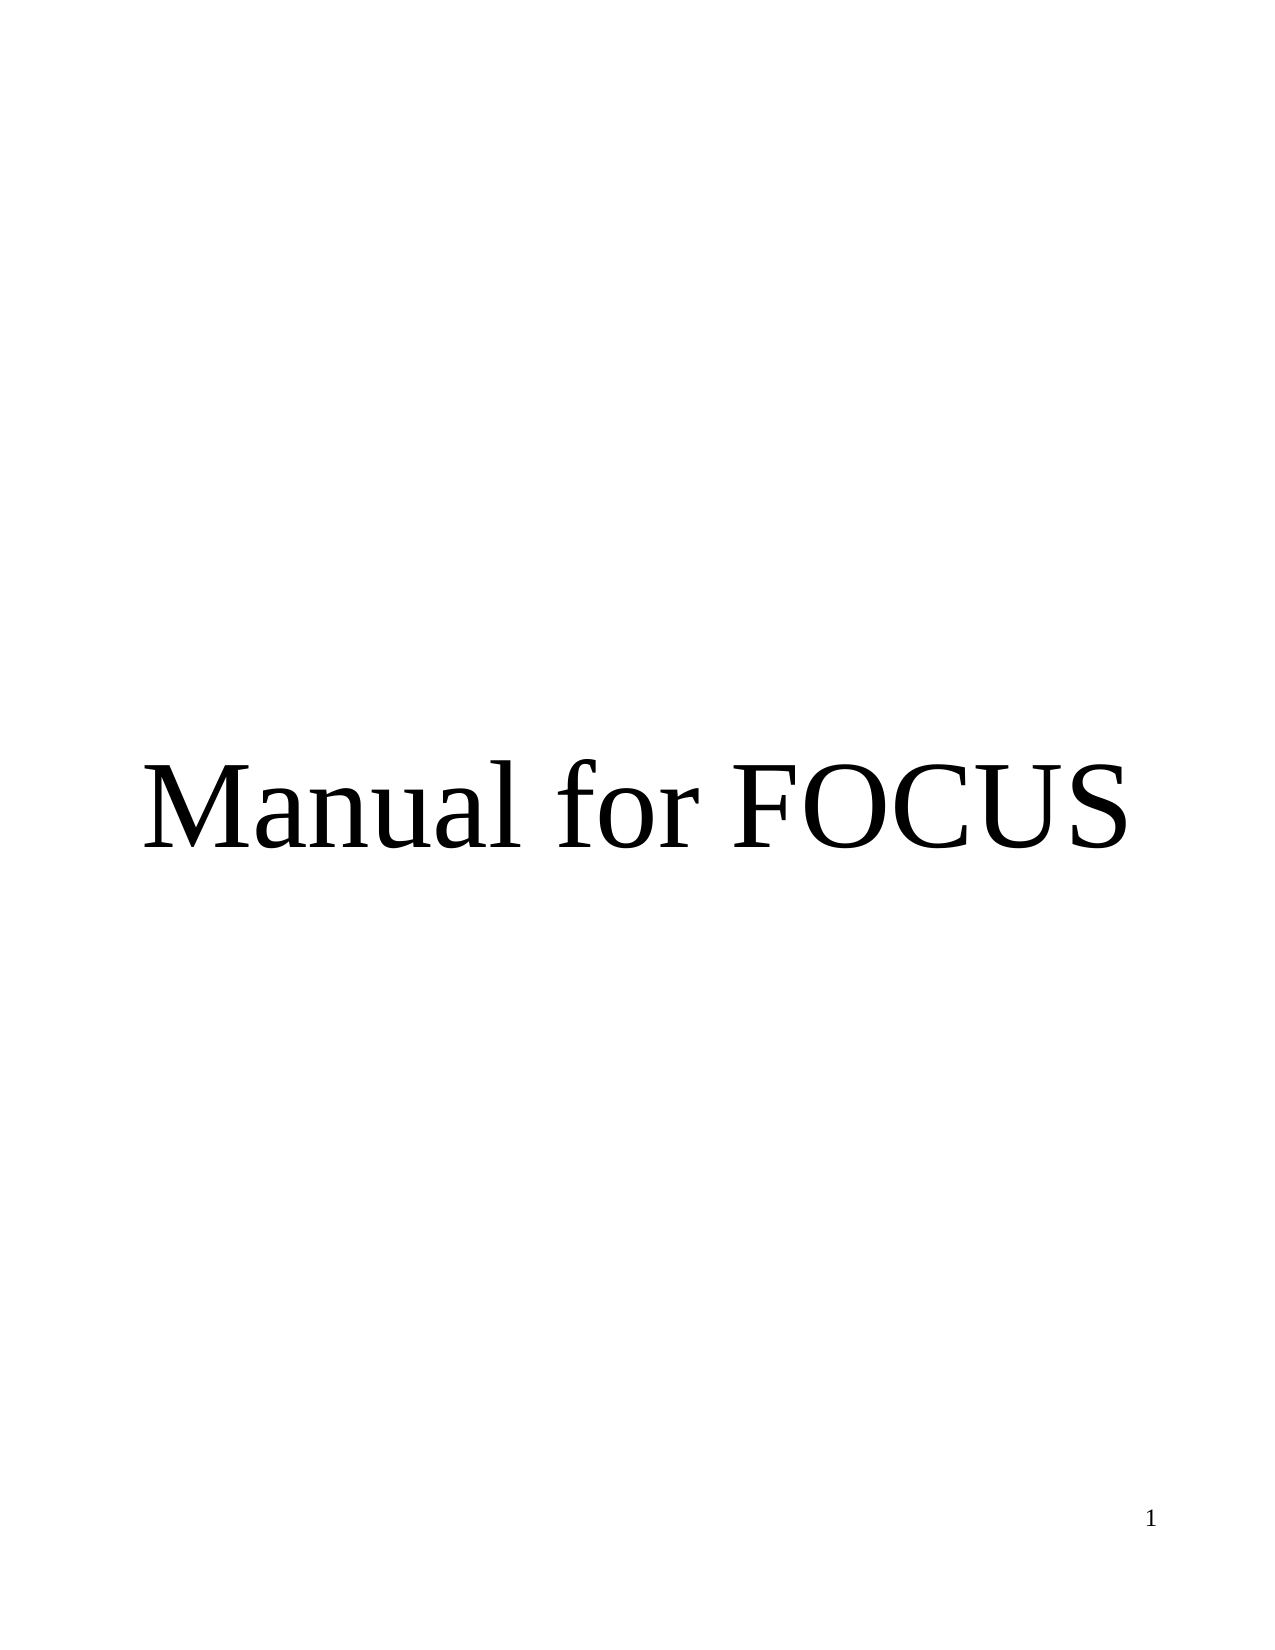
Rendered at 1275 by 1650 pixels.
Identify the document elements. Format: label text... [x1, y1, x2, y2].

text Manual for FOCUS [118, 730, 1157, 874]
